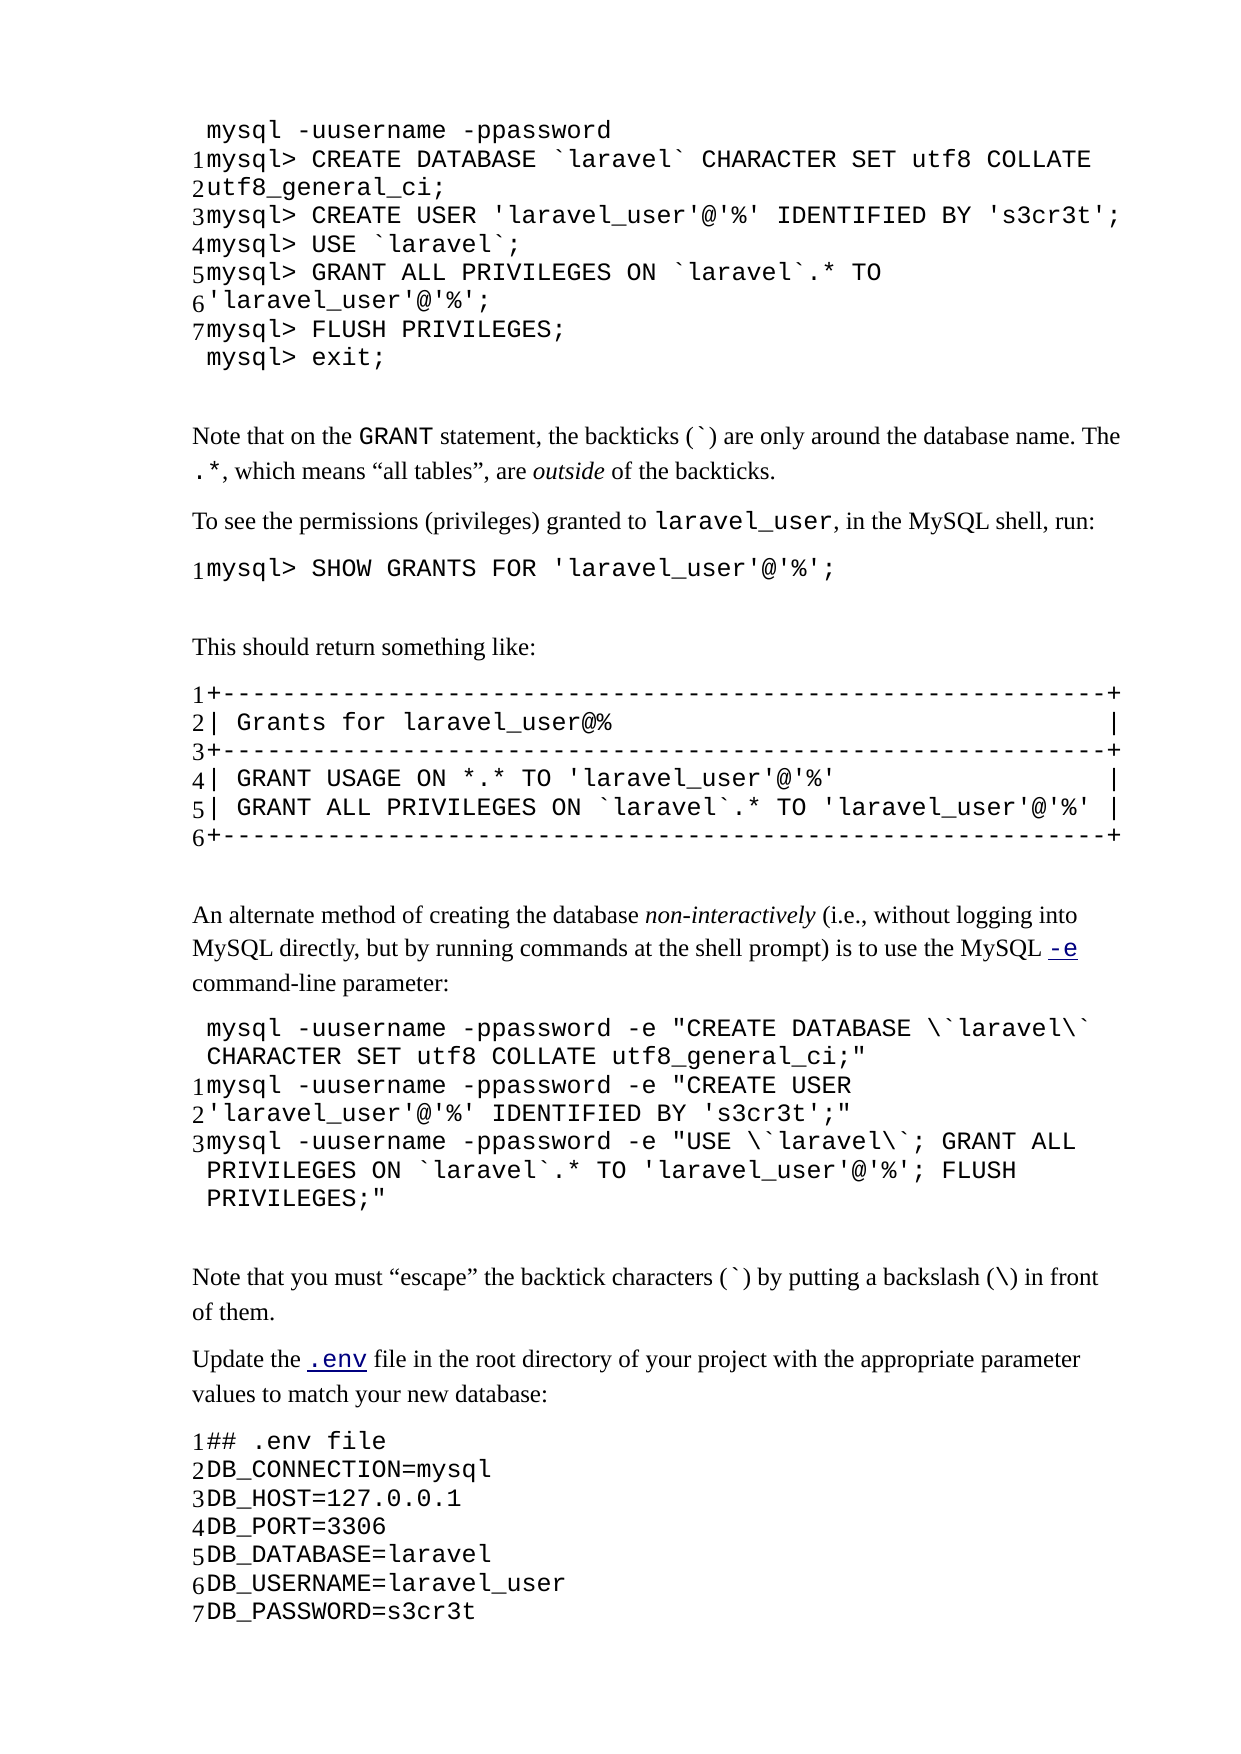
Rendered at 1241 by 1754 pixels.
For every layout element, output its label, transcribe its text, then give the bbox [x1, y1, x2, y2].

table_header 1 2 3 4 5 6 [192, 680, 206, 852]
list Note that on the GRANT statement, the backticks (`) are only around the database name. The .*, which means “all tables”, are outside of the backticks. [162, 421, 1122, 487]
table_header 1 2 3 4 5 6 7 [192, 118, 206, 373]
list To see the permissions (privileges) granted to laravel_user, in the MySQL shell, run: [162, 506, 1122, 537]
table_header mysql -uusername -ppassword -e "CREATE DATABASE \`laravel\` CHARACTER SET utf8 COLLATE utf8_general_ci;" mysql -uusername -ppassword -e "CREATE USER 'laravel_user'@'%' IDENTIFIED BY 's3cr3t';" mysql -uusername -ppassword -e "USE \`laravel\`; GRANT ALL PRIVILEGES ON `laravel`.* TO 'laravel_user'@'%'; FLUSH PRIVILEGES;" [206, 1016, 1122, 1214]
list Update the .env file in the root directory of your project with the appropriate parameter values to match your new database: [162, 1344, 1122, 1408]
table_header ## .env file DB_CONNECTION=mysql DB_HOST=127.0.0.1 DB_PORT=3306 DB_DATABASE=laravel DB_USERNAME=laravel_user DB_PASSWORD=s3cr3t [206, 1427, 573, 1628]
list An alternate method of creating the database non-interactively (i.e., without logging into MySQL directly, but by running commands at the shell prompt) is to use the MySQL -e command-line parameter: [162, 900, 1122, 997]
table_header 1 2 3 4 5 6 7 [192, 1427, 206, 1628]
table_header 1 [192, 556, 206, 584]
table_header +-----------------------------------------------------------+ | Grants for laravel_user@% | +-----------------------------------------------------------+ | GRANT USAGE ON *.* TO 'laravel_user'@'%' | | GRANT ALL PRIVILEGES ON `laravel`.* TO 'laravel_user'@'%' | +-----------------------------------------------------------+ [206, 680, 1122, 852]
list This should return something like: [162, 632, 1122, 661]
list Note that you must “escape” the backtick characters (`) by putting a backslash (\) in front of them. [162, 1262, 1122, 1325]
table_header mysql -uusername -ppassword mysql> CREATE DATABASE `laravel` CHARACTER SET utf8 COLLATE utf8_general_ci; mysql> CREATE USER 'laravel_user'@'%' IDENTIFIED BY 's3cr3t'; mysql> USE `laravel`; mysql> GRANT ALL PRIVILEGES ON `laravel`.* TO 'laravel_user'@'%'; mysql> FLUSH PRIVILEGES; mysql> exit; [206, 118, 1122, 373]
table_header 1 2 3 [192, 1016, 206, 1214]
table_header mysql> SHOW GRANTS FOR 'laravel_user'@'%'; [206, 556, 846, 584]
